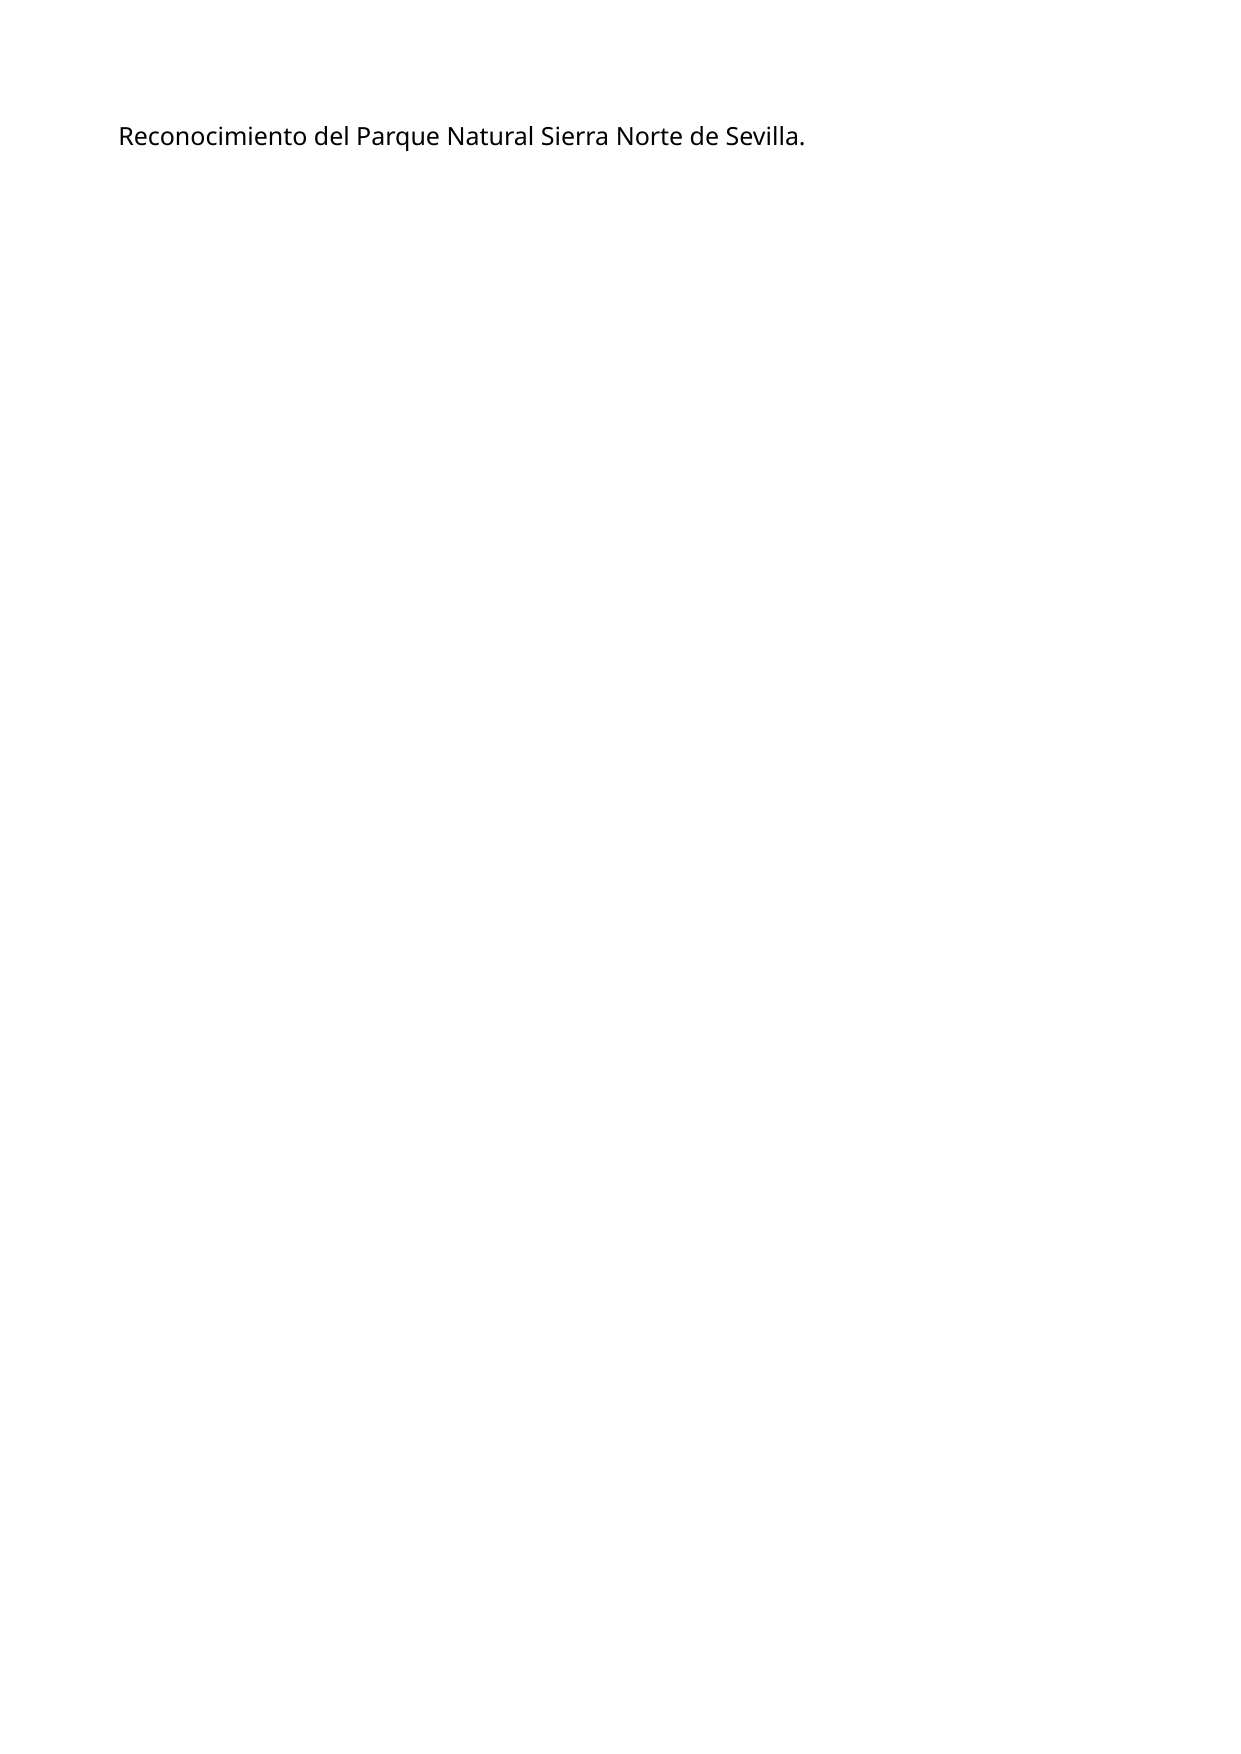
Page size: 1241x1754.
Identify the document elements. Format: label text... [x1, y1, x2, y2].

text Reconocimiento del Parque Natural Sierra Norte de Sevilla. [118, 118, 1122, 152]
